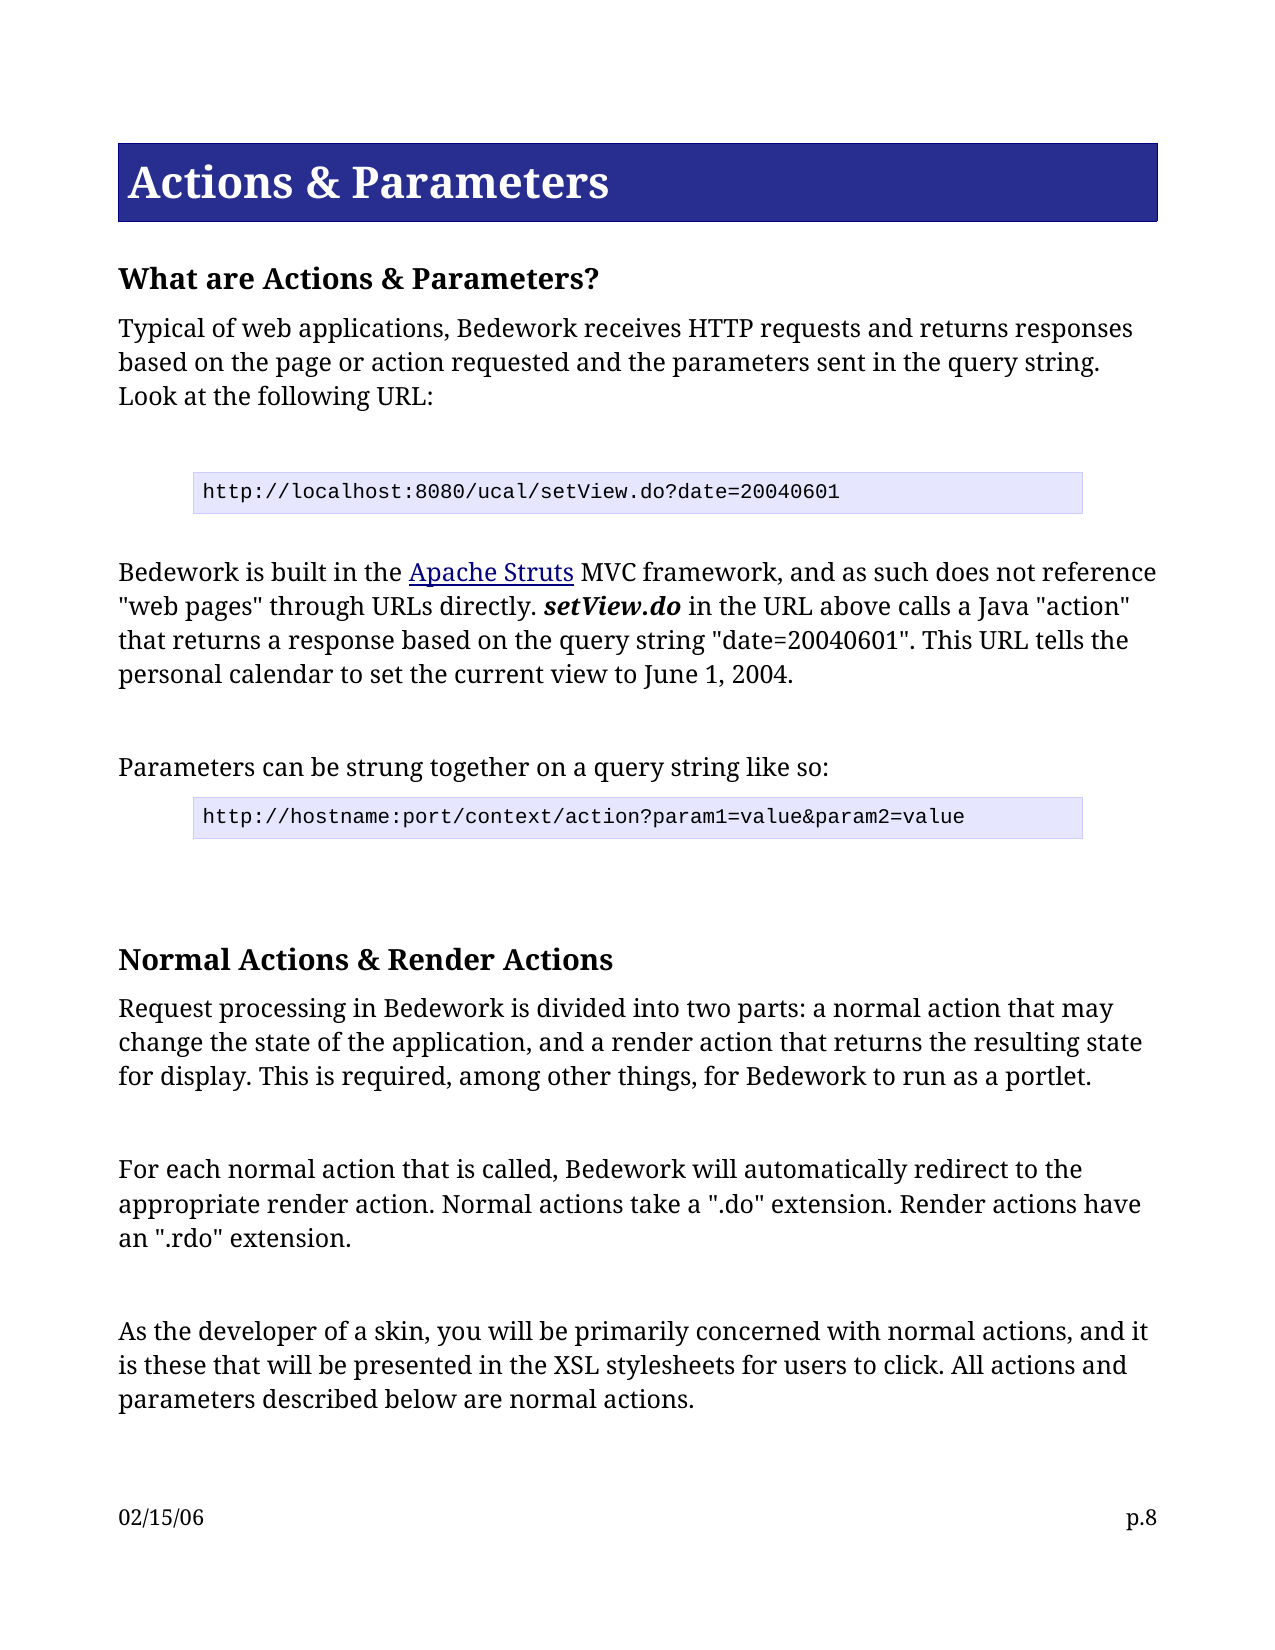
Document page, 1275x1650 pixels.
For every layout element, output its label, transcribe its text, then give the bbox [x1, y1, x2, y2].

text Bedework is built in the Apache Struts MVC framework, and as such does not reference "web pages" through URLs directly. setView.do in the URL above calls a Java "action" that returns a response based on the query string "date=20040601". This URL tells the personal calendar to set the current view to June 1, 2004. [118, 555, 1157, 691]
text http://hostname:port/context/action?param1=value&param2=value [194, 798, 1082, 838]
text Request processing in Bedework is divided into two parts: a normal action that may change the state of the application, and a render action that returns the resulting state for display. This is required, among other things, for Bedework to run as a portlet. [118, 991, 1157, 1093]
text http://localhost:8080/ucal/setView.do?date=20040601 [194, 473, 1082, 513]
text Parameters can be strung together on a query string like so: [118, 750, 1157, 784]
text Typical of web applications, Bedework receives HTTP requests and returns responses based on the page or action requested and the parameters sent in the query string. Look at the following URL: [118, 311, 1157, 413]
text As the developer of a skin, you will be primarily concerned with normal actions, and it is these that will be presented in the XSL stylesheets for users to click. All actions and parameters described below are normal actions. [118, 1313, 1157, 1416]
subtitle Normal Actions & Render Actions [118, 939, 1157, 978]
subtitle Actions & Parameters [119, 144, 1157, 221]
subtitle What are Actions & Parameters? [118, 258, 1157, 298]
text For each normal action that is called, Bedework will automatically redirect to the appropriate render action. Normal actions take a ".do" extension. Render actions have an ".rdo" extension. [118, 1152, 1157, 1254]
